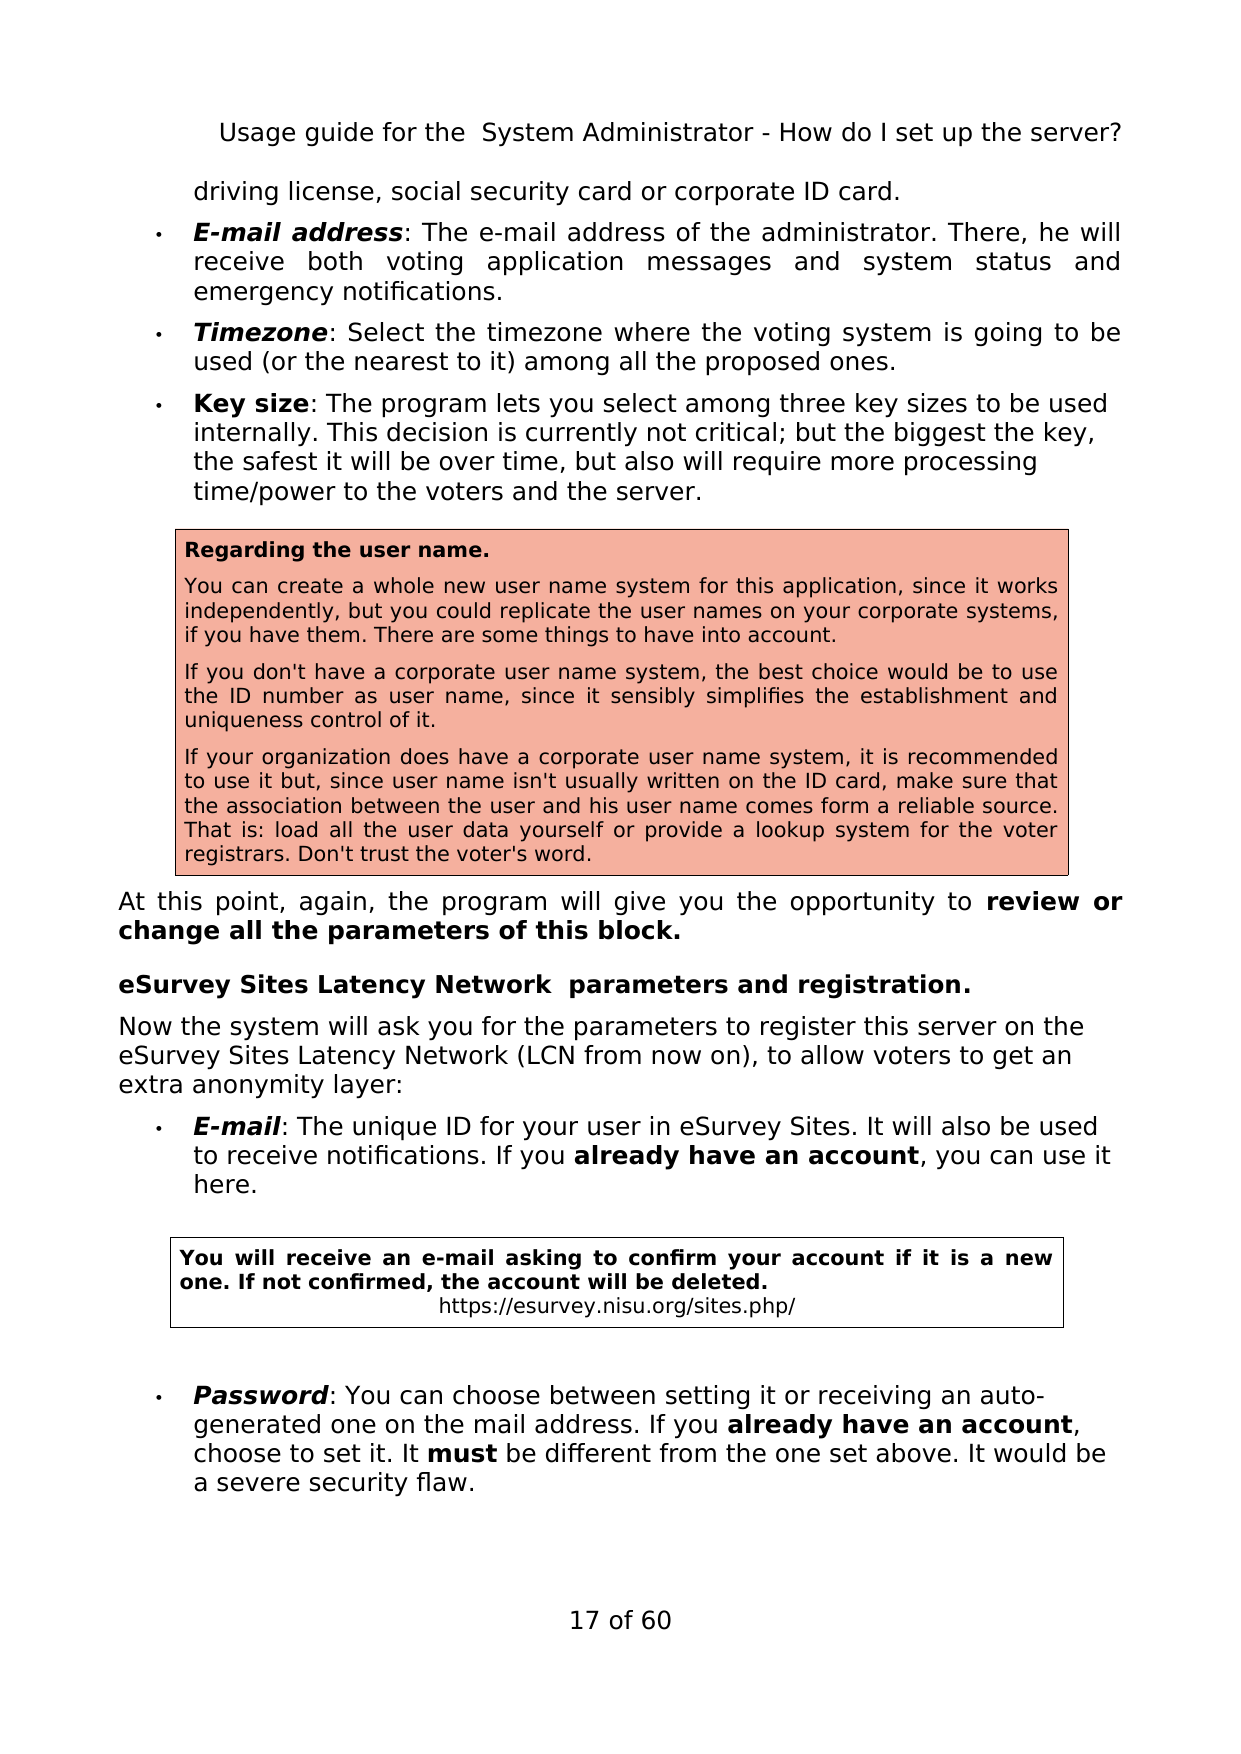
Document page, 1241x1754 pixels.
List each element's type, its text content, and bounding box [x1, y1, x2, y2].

text If you don't have a corporate user name system, the best choice would be to use the ID number as user name, since it sensibly simplifies the establishment and uniqueness control of it. [184, 660, 1059, 733]
list E-mail address: The e-mail address of the administrator. There, he will receive both voting application messages and system status and emergency notifications. [156, 218, 1122, 306]
text You will receive an e-mail asking to confirm your account if it is a new one. If not confirmed, the account will be deleted. [179, 1246, 1054, 1294]
text https://esurvey.nisu.org/sites.php/ [179, 1294, 1054, 1318]
list E-mail: The unique ID for your user in eSurvey Sites. It will also be used to receive notifications. If you already have an account, you can use it here. [156, 1112, 1122, 1199]
text Now the system will ask you for the parameters to register this server on the eSurvey Sites Latency Network (LCN from now on), to allow voters to get an extra anonymity layer: [118, 1012, 1122, 1099]
list Key size: The program lets you select among three key sizes to be used internally. This decision is currently not critical; but the biggest the key, the safest it will be over time, but also will require more processing time/power to the voters and the server. [156, 389, 1122, 506]
text If your organization does have a corporate user name system, it is recommended to use it but, since user name isn't usually written on the ID card, make sure that the association between the user and his user name comes form a reliable source. That is: load all the user data yourself or provide a lookup system for the voter registrars. Don't trust the voter's word. [184, 745, 1059, 866]
list Timezone: Select the timezone where the voting system is going to be used (or the nearest to it) among all the proposed ones. [156, 318, 1122, 377]
list driving license, social security card or corporate ID card. [156, 177, 1122, 206]
text Regarding the user name. [184, 538, 1059, 562]
subtitle eSurvey Sites Latency Network parameters and registration. [118, 971, 1122, 999]
list Password: You can choose between setting it or receiving an auto-generated one on the mail address. If you already have an account, choose to set it. It must be different from the one set above. It would be a severe security flaw. [156, 1381, 1122, 1498]
text You can create a whole new user name system for this application, since it works independently, but you could replicate the user names on your corporate systems, if you have them. There are some things to have into account. [184, 574, 1059, 647]
text At this point, again, the program will give you the opportunity to review or change all the parameters of this block. [118, 518, 1122, 946]
